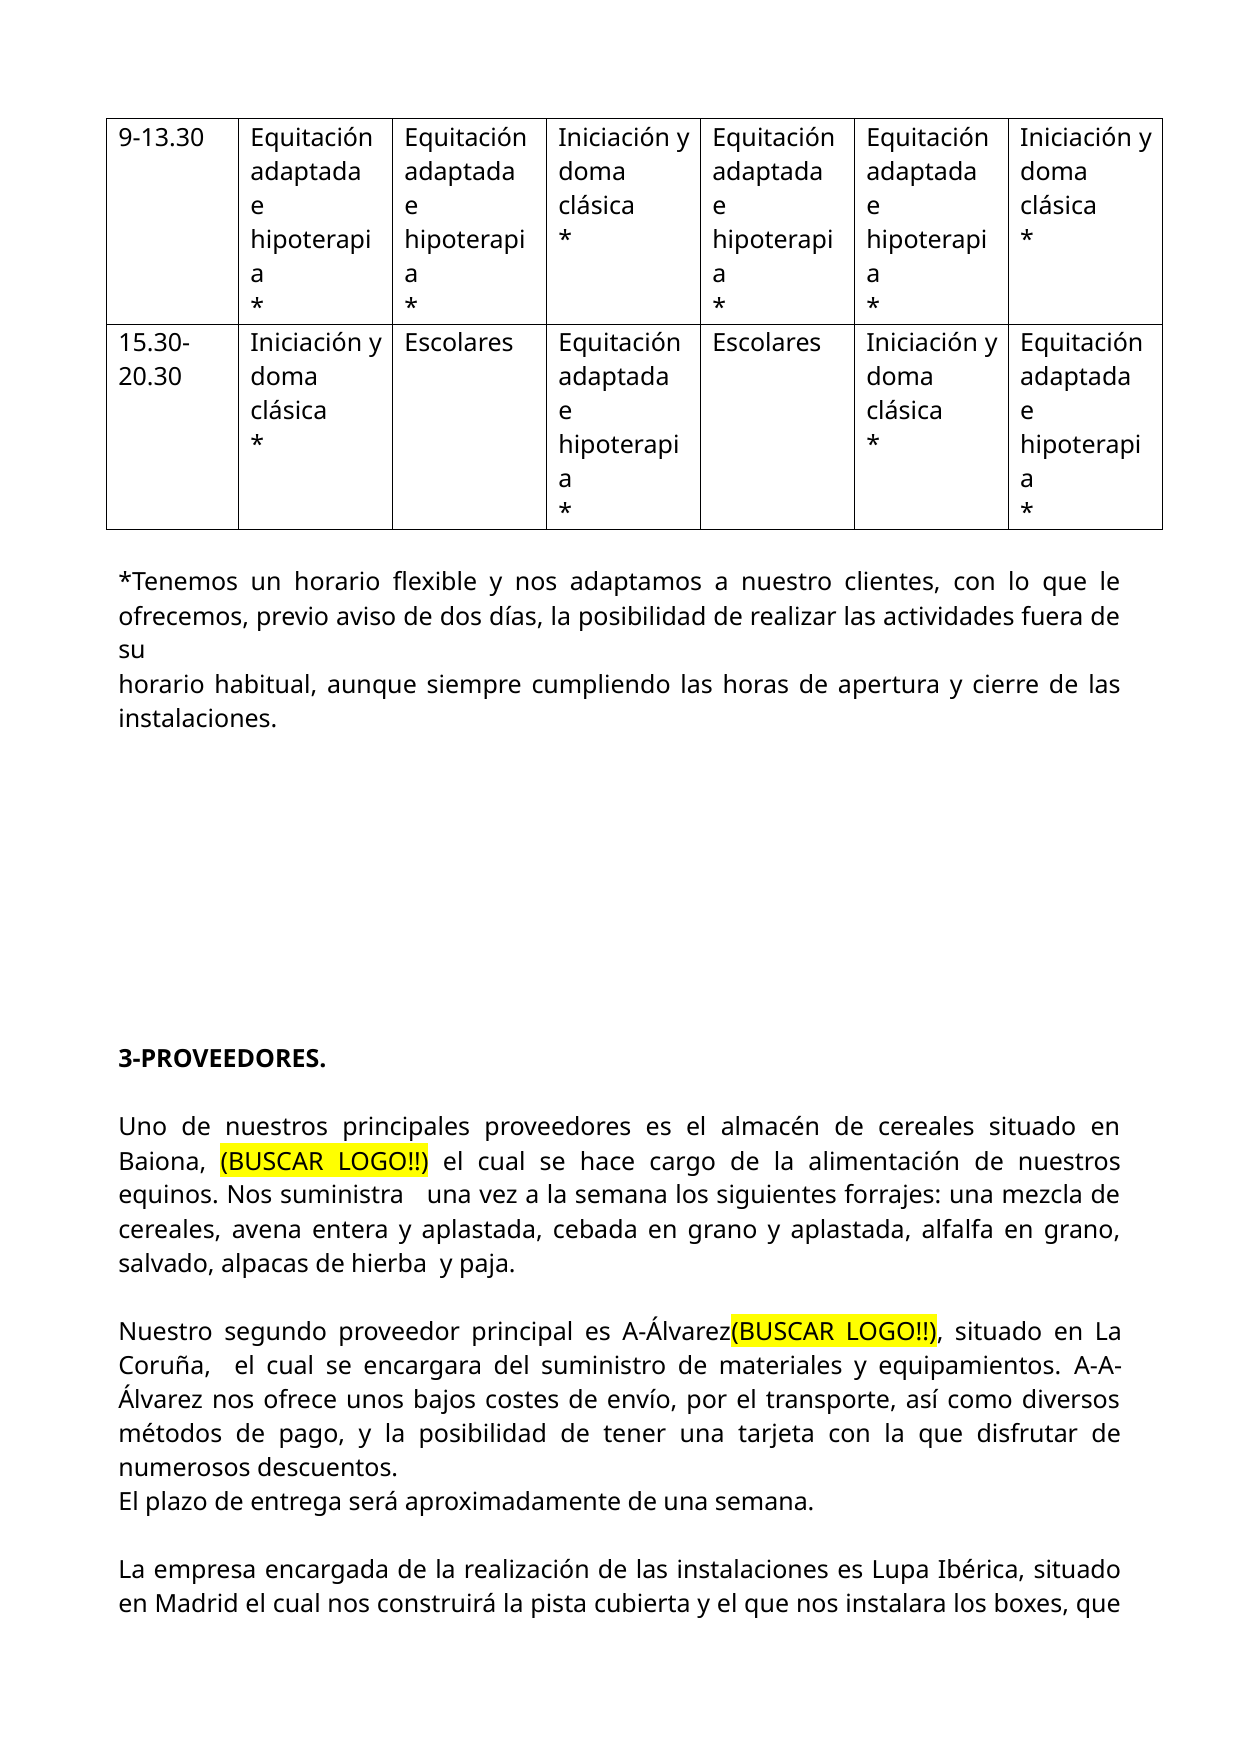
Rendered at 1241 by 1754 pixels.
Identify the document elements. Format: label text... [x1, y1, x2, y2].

table_cell Equitación adaptada e hipoterapia * [393, 119, 546, 323]
table_cell Equitación adaptada e hipoterapia * [855, 119, 1008, 323]
table_cell Iniciación y doma clásica * [239, 325, 392, 529]
table_cell Iniciación y doma clásica * [855, 325, 1008, 529]
text El plazo de entrega será aproximadamente de una semana. [118, 1484, 1122, 1518]
table_cell Iniciación y doma clásica * [1009, 119, 1162, 323]
table_cell 9-13.30 [107, 119, 238, 323]
table_cell Escolares [701, 325, 854, 529]
table_cell Equitación adaptada e hipoterapia * [701, 119, 854, 323]
text 3-PROVEEDORES. [118, 1041, 1122, 1075]
text La empresa encargada de la realización de las instalaciones es Lupa Ibérica, situado en Madrid el cual nos construirá la pista cubierta y el que nos instalara los boxes, que [118, 1552, 1122, 1620]
table_cell Equitación adaptada e hipoterapia * [239, 119, 392, 323]
text *Tenemos un horario flexible y nos adaptamos a nuestro clientes, con lo que le ofrecemos, previo aviso de dos días, la posibilidad de realizar las actividades fuera de su [118, 564, 1122, 666]
table_cell Iniciación y doma clásica * [547, 119, 700, 323]
table_cell 15.30-20.30 [107, 325, 238, 529]
text horario habitual, aunque siempre cumpliendo las horas de apertura y cierre de las instalaciones. [118, 666, 1122, 734]
text Nuestro segundo proveedor principal es A-Álvarez(BUSCAR LOGO!!), situado en La Coruña, el cual se encargara del suministro de materiales y equipamientos. A-A-Álvarez nos ofrece unos bajos costes de envío, por el transporte, así como diversos métodos de pago, y la posibilidad de tener una tarjeta con la que disfrutar de numerosos descuentos. [118, 1313, 1122, 1484]
table_cell Equitación adaptada e hipoterapia * [1009, 325, 1162, 529]
table_cell Equitación adaptada e hipoterapia * [547, 325, 700, 529]
text Uno de nuestros principales proveedores es el almacén de cereales situado en Baiona, (BUSCAR LOGO!!) el cual se hace cargo de la alimentación de nuestros equinos. Nos suministra una vez a la semana los siguientes forrajes: una mezcla de cereales, avena entera y aplastada, cebada en grano y aplastada, alfalfa en grano, salvado, alpacas de hierba y paja. [118, 1109, 1122, 1279]
table_cell Escolares [393, 325, 546, 529]
